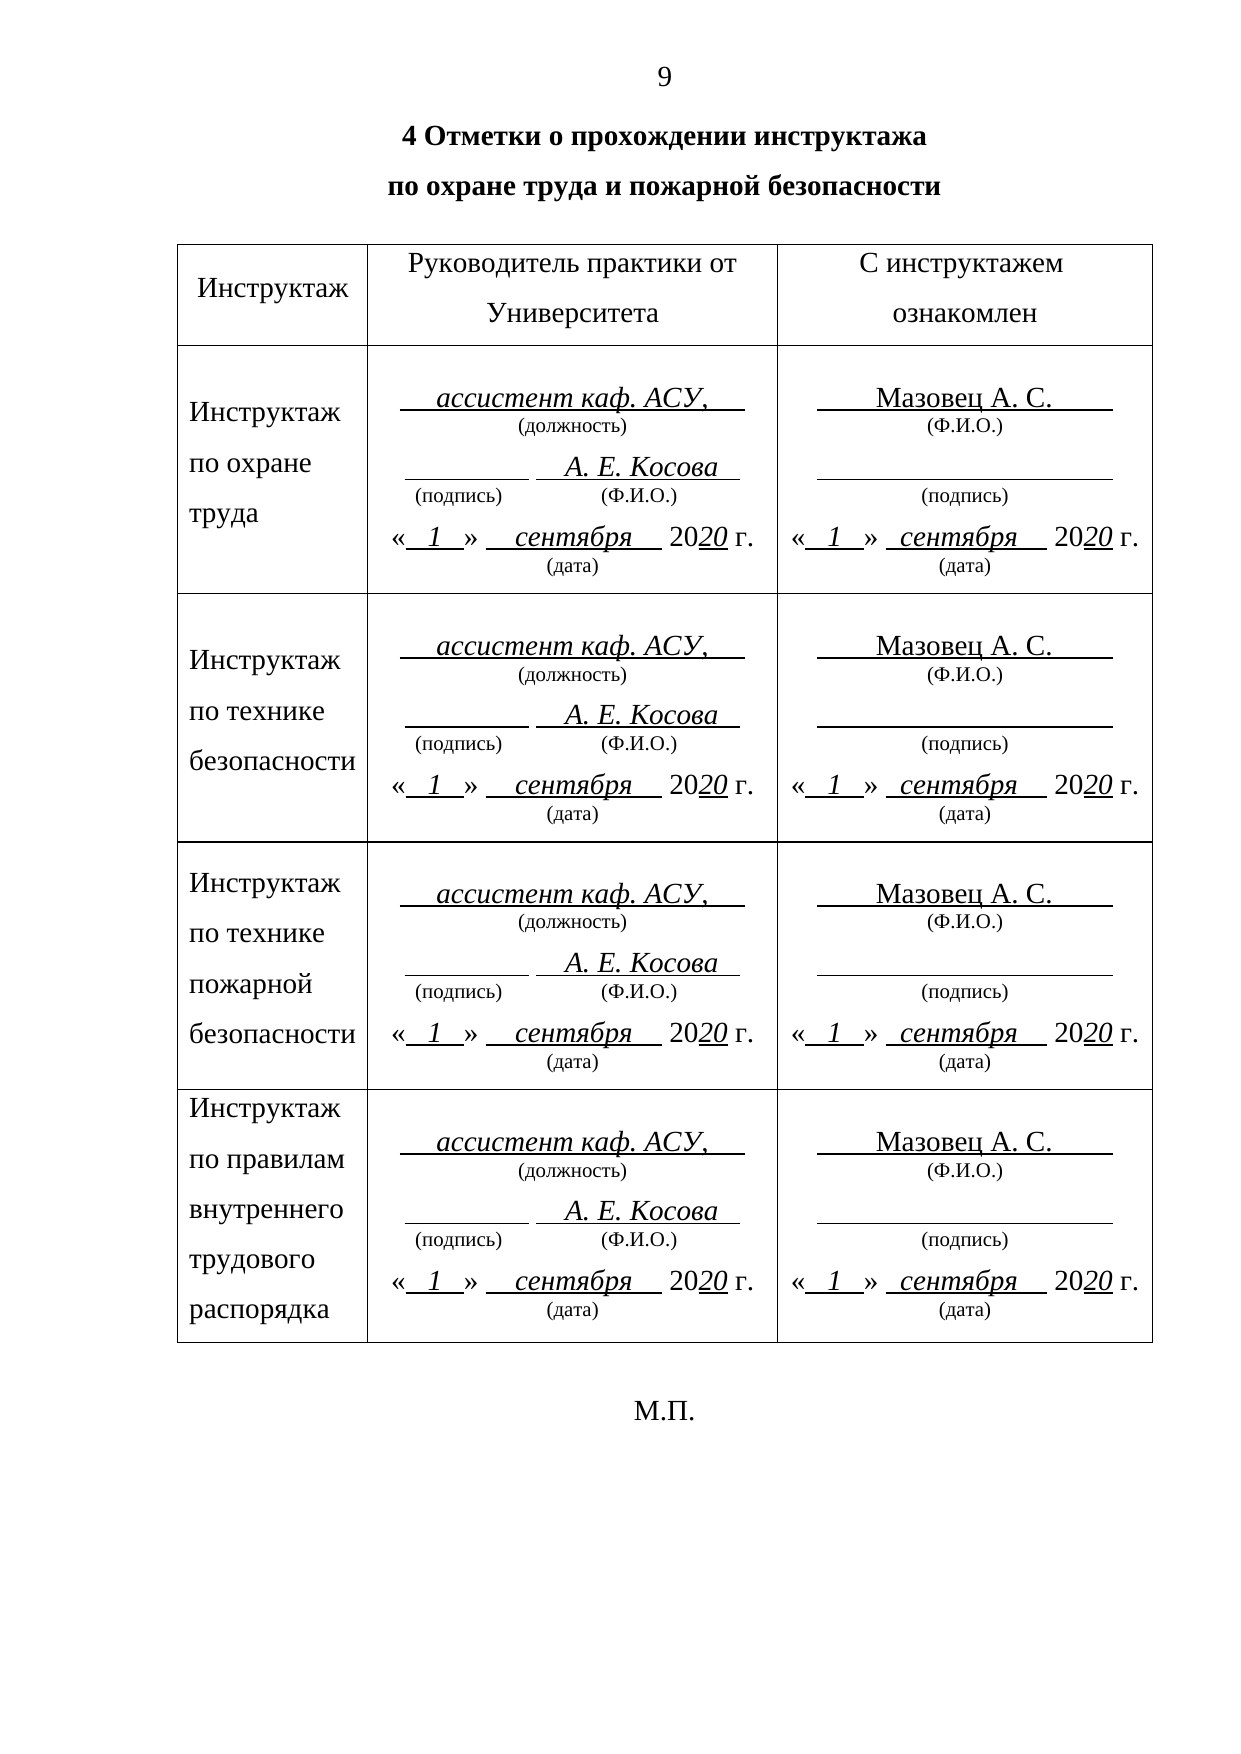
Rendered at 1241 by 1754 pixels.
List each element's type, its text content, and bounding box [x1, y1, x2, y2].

table_cell ассистент каф. АСУ, (должность) А. Е. Косова (подпись) (Ф.И.О.) « 1 » сентября 2020 г. (дата) [368, 346, 777, 593]
subtitle 4 Отметки о прохождении инструктажа по охране труда и пожарной безопасности [177, 118, 1152, 202]
table_cell ассистент каф. АСУ, (должность) А. Е. Косова (подпись) (Ф.И.О.) « 1 » сентября 2020 г. (дата) [368, 1090, 777, 1342]
table_cell Мазовец А. С. (Ф.И.О.) (подпись) « 1 » сентября 2020 г. (дата) [778, 1090, 1152, 1342]
table_cell Мазовец А. С. (Ф.И.О.) (подпись) « 1 » сентября 2020 г. (дата) [778, 843, 1152, 1089]
table_header Руководитель практики от Университета [368, 245, 777, 345]
table_cell Инструктаж по технике пожарной безопасности [178, 843, 367, 1089]
table_cell Инструктаж по правилам внутреннего трудового распорядка [178, 1090, 367, 1342]
table_cell Мазовец А. С. (Ф.И.О.) (подпись) « 1 » сентября 2020 г. (дата) [778, 346, 1152, 593]
table_cell ассистент каф. АСУ, (должность) А. Е. Косова (подпись) (Ф.И.О.) « 1 » сентября 2020 г. (дата) [368, 843, 777, 1089]
table_header С инструктажем ознакомлен [778, 245, 1152, 345]
table_cell Инструктаж по охране труда [178, 346, 367, 593]
table_header Инструктаж [178, 245, 367, 345]
table_cell Мазовец А. С. (Ф.И.О.) (подпись) « 1 » сентября 2020 г. (дата) [778, 594, 1152, 841]
table_cell Инструктаж по технике безопасности [178, 594, 367, 841]
table_cell ассистент каф. АСУ, (должность) А. Е. Косова (подпись) (Ф.И.О.) « 1 » сентября 2020 г. (дата) [368, 594, 777, 841]
text М.П. [177, 1393, 1152, 1427]
